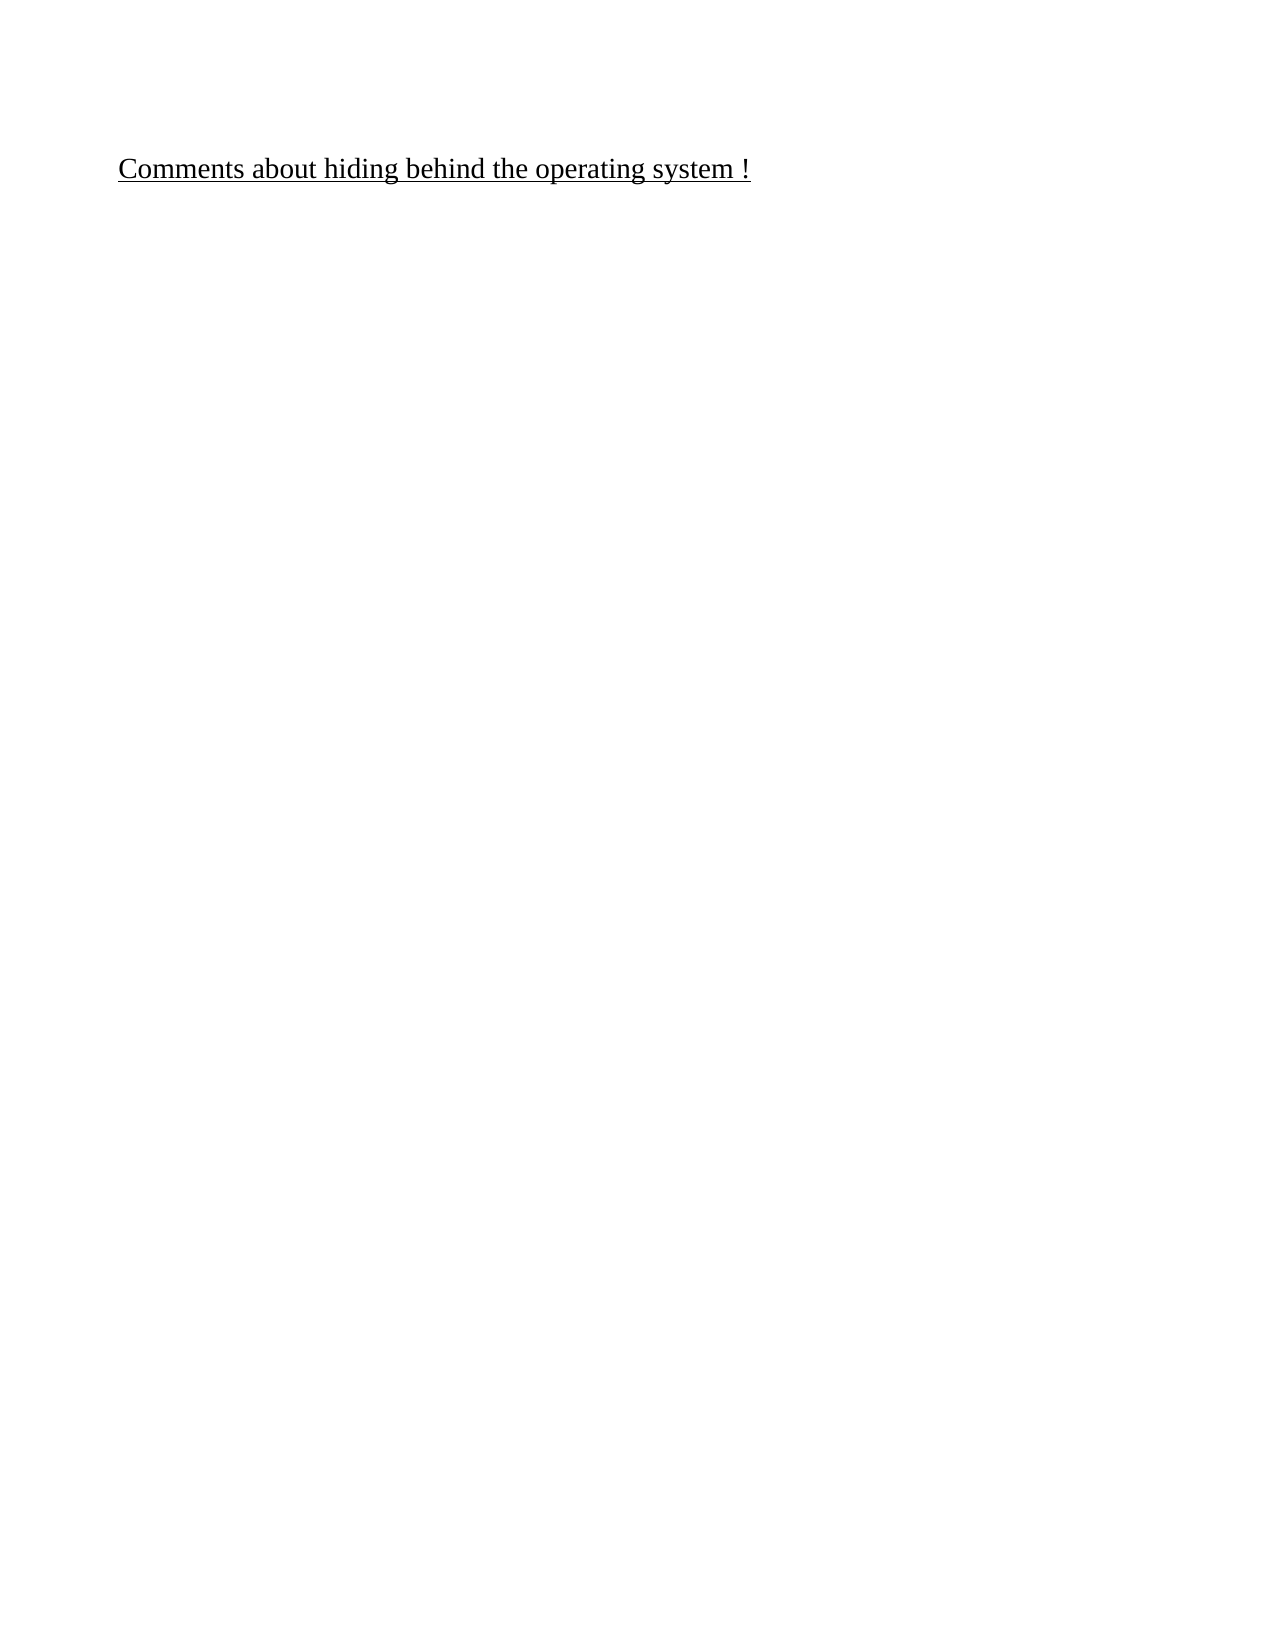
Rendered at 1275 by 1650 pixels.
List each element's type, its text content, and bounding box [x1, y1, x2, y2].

text Comments about hiding behind the operating system ! [118, 152, 1157, 185]
